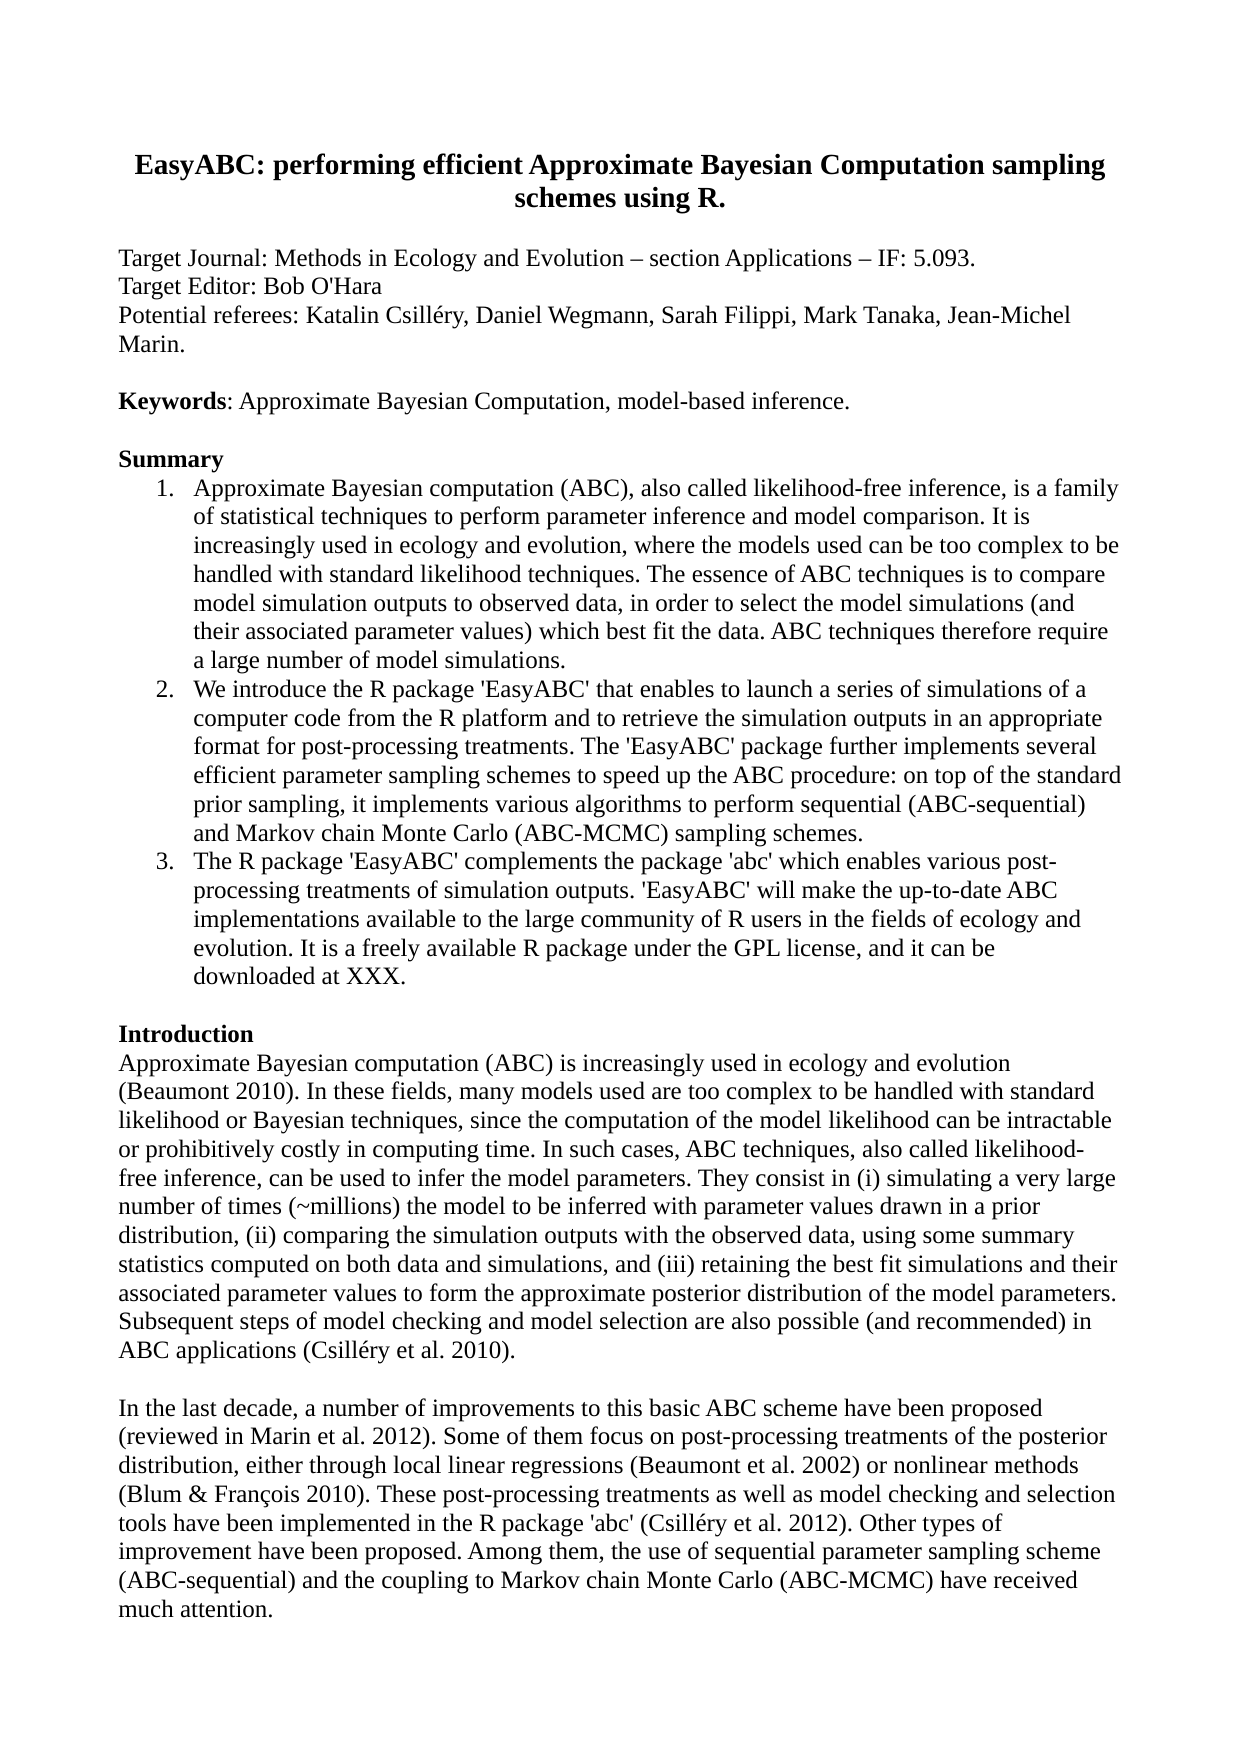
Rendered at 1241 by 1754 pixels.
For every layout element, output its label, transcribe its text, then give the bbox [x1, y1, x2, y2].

text Approximate Bayesian computation (ABC) is increasingly used in ecology and evolution (Beaumont 2010). In these fields, many models used are too complex to be handled with standard likelihood or Bayesian techniques, since the computation of the model likelihood can be intractable or prohibitively costly in computing time. In such cases, ABC techniques, also called likelihood-free inference, can be used to infer the model parameters. They consist in (i) simulating a very large number of times (~millions) the model to be inferred with parameter values drawn in a prior distribution, (ii) comparing the simulation outputs with the observed data, using some summary statistics computed on both data and simulations, and (iii) retaining the best fit simulations and their associated parameter values to form the approximate posterior distribution of the model parameters. Subsequent steps of model checking and model selection are also possible (and recommended) in ABC applications (Csilléry et al. 2010). [118, 1048, 1122, 1364]
text Target Journal: Methods in Ecology and Evolution – section Applications – IF: 5.093. [118, 243, 1122, 271]
list Approximate Bayesian computation (ABC), also called likelihood-free inference, is a family of statistical techniques to perform parameter inference and model comparison. It is increasingly used in ecology and evolution, where the models used can be too complex to be handled with standard likelihood techniques. The essence of ABC techniques is to compare model simulation outputs to observed data, in order to select the model simulations (and their associated parameter values) which best fit the data. ABC techniques therefore require a large number of model simulations. [156, 473, 1122, 674]
text In the last decade, a number of improvements to this basic ABC scheme have been proposed (reviewed in Marin et al. 2012). Some of them focus on post-processing treatments of the posterior distribution, either through local linear regressions (Beaumont et al. 2002) or nonlinear methods (Blum & François 2010). These post-processing treatments as well as model checking and selection tools have been implemented in the R package 'abc' (Csilléry et al. 2012). Other types of improvement have been proposed. Among them, the use of sequential parameter sampling scheme (ABC-sequential) and the coupling to Markov chain Monte Carlo (ABC-MCMC) have received much attention. [118, 1393, 1122, 1623]
text Introduction [118, 1019, 1122, 1048]
list The R package 'EasyABC' complements the package 'abc' which enables various post-processing treatments of simulation outputs. 'EasyABC' will make the up-to-date ABC implementations available to the large community of R users in the fields of ecology and evolution. It is a freely available R package under the GPL license, and it can be downloaded at XXX. [156, 846, 1122, 990]
text Keywords: Approximate Bayesian Computation, model-based inference. [118, 386, 1122, 415]
text Potential referees: Katalin Csilléry, Daniel Wegmann, Sarah Filippi, Mark Tanaka, Jean-Michel Marin. [118, 300, 1122, 358]
text Target Editor: Bob O'Hara [118, 271, 1122, 300]
list We introduce the R package 'EasyABC' that enables to launch a series of simulations of a computer code from the R platform and to retrieve the simulation outputs in an appropriate format for post-processing treatments. The 'EasyABC' package further implements several efficient parameter sampling schemes to speed up the ABC procedure: on top of the standard prior sampling, it implements various algorithms to perform sequential (ABC-sequential) and Markov chain Monte Carlo (ABC-MCMC) sampling schemes. [156, 674, 1122, 846]
text Summary [118, 444, 1122, 473]
text EasyABC: performing efficient Approximate Bayesian Computation sampling schemes using R. [118, 147, 1122, 214]
